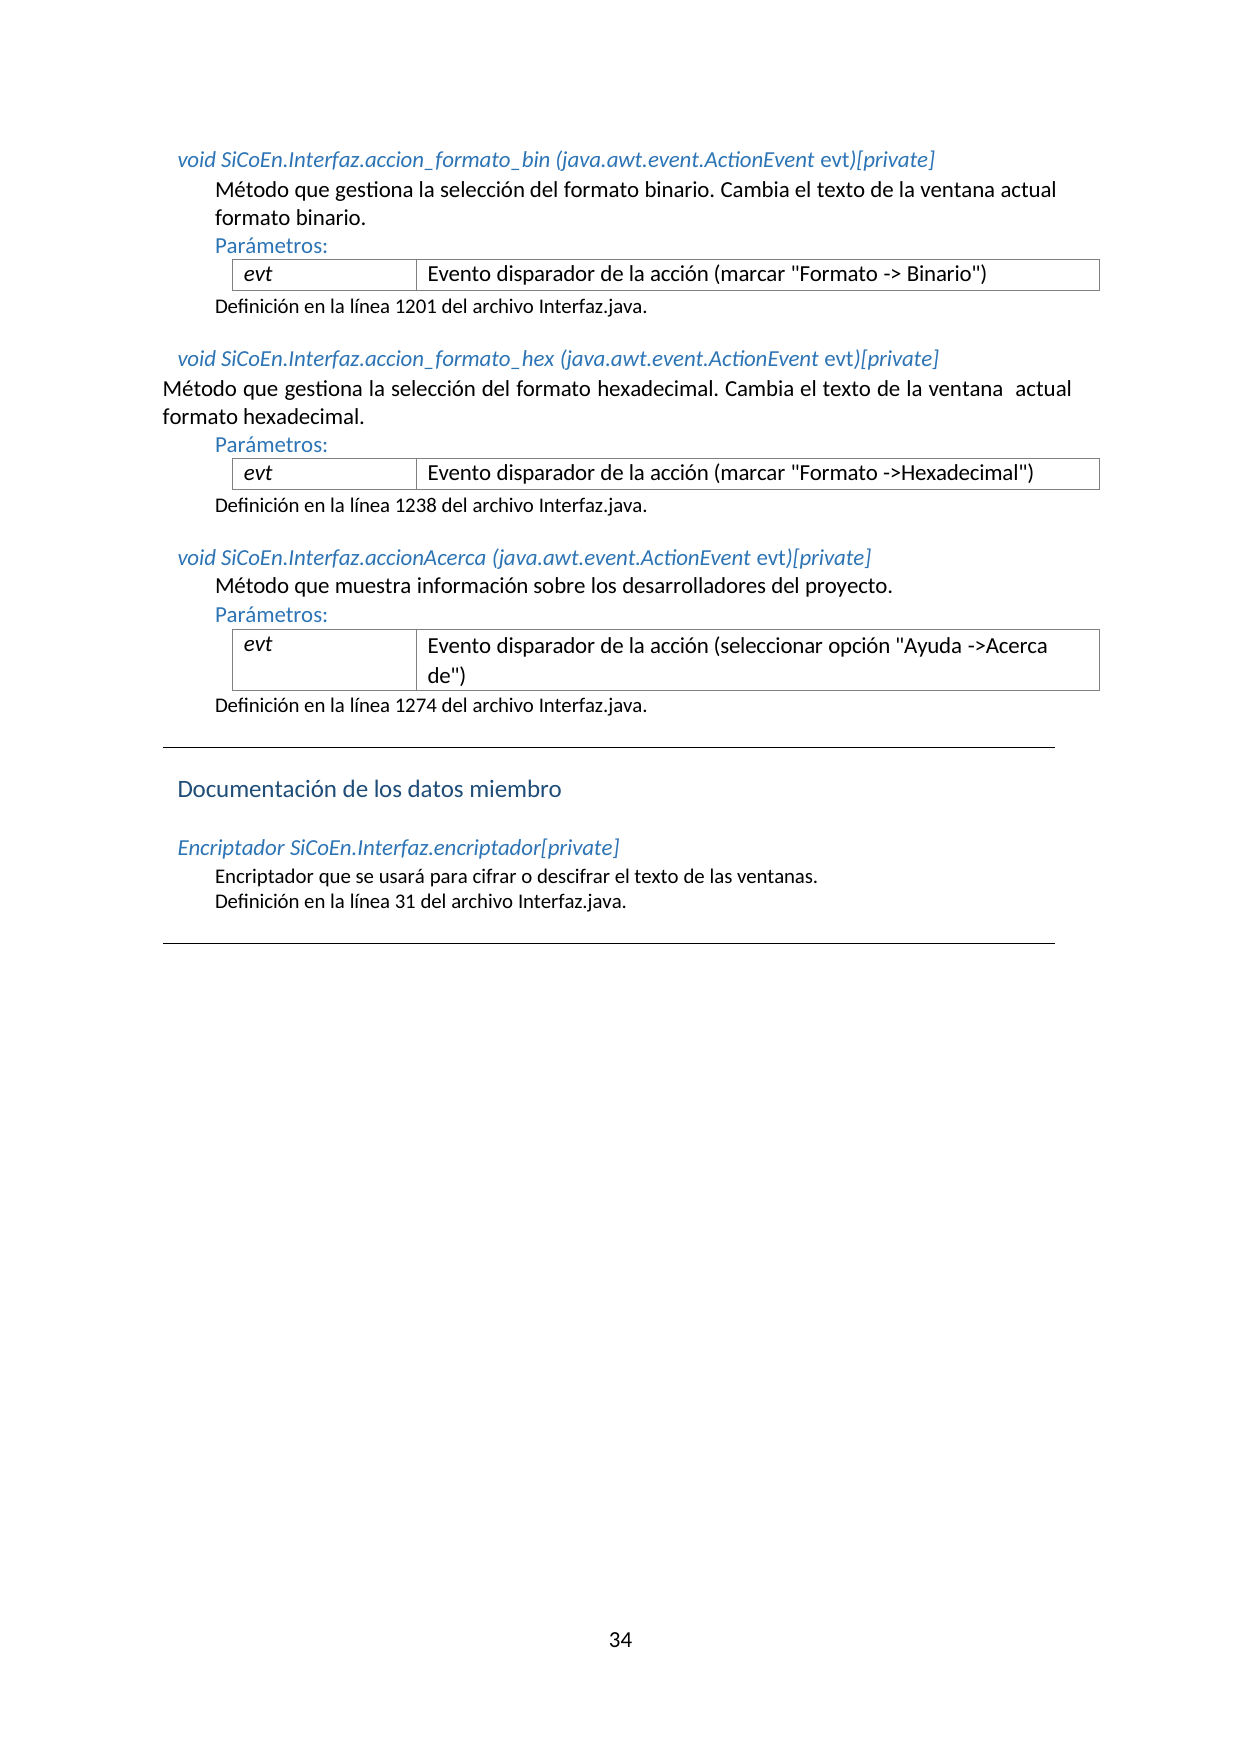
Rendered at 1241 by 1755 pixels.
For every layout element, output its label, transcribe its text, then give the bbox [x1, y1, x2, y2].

text Encriptador SiCoEn.Interfaz.encriptador[private] [177, 833, 1113, 861]
text Definición en la línea 1274 del archivo Interfaz.java. [215, 692, 1113, 717]
text Método que gestiona la selección del formato binario. Cambia el texto de la ventana actual formato binario. [215, 176, 1113, 232]
text void SiCoEn.Interfaz.accion_formato_hex (java.awt.event.ActionEvent evt)[private] [177, 344, 1113, 372]
text Definición en la línea 1201 del archivo Interfaz.java. [215, 293, 1113, 319]
text Método que gestiona la selección del formato hexadecimal. Cambia el texto de la ventana actual formato hexadecimal. [162, 374, 1109, 430]
text Encriptador que se usará para cifrar o descifrar el texto de las ventanas. Definición en la línea 31 del archivo Interfaz.java. [215, 863, 894, 914]
text Parámetros: [215, 430, 1113, 458]
text Definición en la línea 1238 del archivo Interfaz.java. [215, 492, 1113, 518]
text void SiCoEn.Interfaz.accionAcerca (java.awt.event.ActionEvent evt)[private] Método que muestra información sobre los desarrolladores del proyecto. Parámetros: [177, 543, 894, 628]
text void SiCoEn.Interfaz.accion_formato_bin (java.awt.event.ActionEvent evt)[private] [177, 145, 1113, 173]
text Parámetros: [215, 232, 1113, 259]
subtitle Documentación de los datos miembro [177, 775, 1113, 803]
